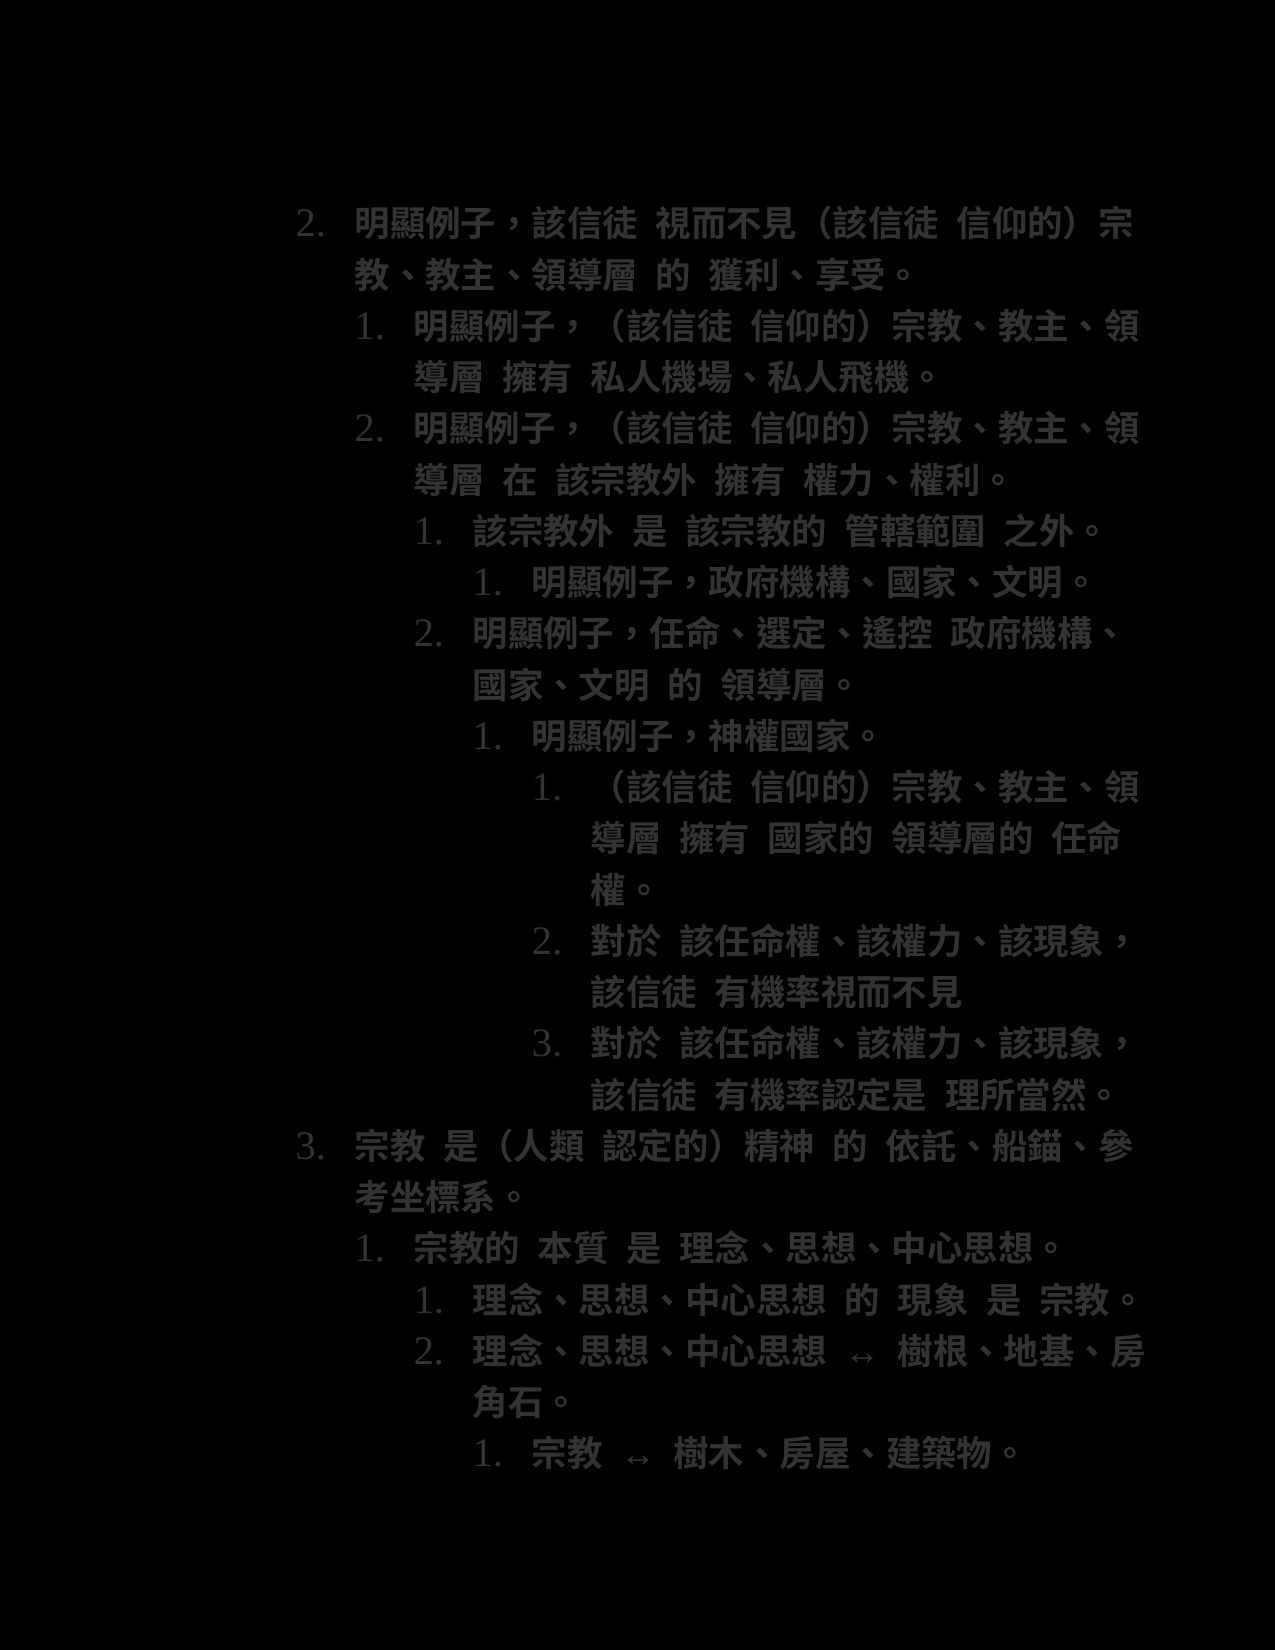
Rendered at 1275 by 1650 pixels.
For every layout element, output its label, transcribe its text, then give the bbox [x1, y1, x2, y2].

list 理念、思想、中心思想 的 現象 是 宗教。 [413, 1272, 1157, 1323]
list 明顯例子，神權國家。 [472, 708, 1157, 759]
list 明顯例子，（該信徒 信仰的）宗教、教主、領導層 擁有 私人機場、私人飛機。 [354, 298, 1157, 401]
list 宗教 是（人類 認定的）精神 的 依託、船錨、參考坐標系。 [295, 1118, 1157, 1221]
list 宗教 ↔ 樹木、房屋、建築物。 [472, 1426, 1157, 1477]
list 明顯例子，（該信徒 信仰的）宗教、教主、領導層 在 該宗教外 擁有 權力、權利。 [354, 401, 1157, 503]
list 對於 該任命權、該權力、該現象，該信徒 有機率視而不見 [532, 913, 1157, 1016]
list （該信徒 信仰的）宗教、教主、領導層 擁有 國家的 領導層的 任命權。 [532, 759, 1157, 913]
list 宗教的 本質 是 理念、思想、中心思想。 [354, 1221, 1157, 1272]
list 理念、思想、中心思想 ↔ 樹根、地基、房角石。 [413, 1323, 1157, 1426]
list 明顯例子，任命、選定、遙控 政府機構、國家、文明 的 領導層。 [413, 606, 1157, 708]
list 對於 該任命權、該權力、該現象，該信徒 有機率認定是 理所當然。 [532, 1016, 1157, 1118]
list 明顯例子，政府機構、國家、文明。 [472, 554, 1157, 606]
list 明顯例子，該信徒 視而不見（該信徒 信仰的）宗教、教主、領導層 的 獲利、享受。 [295, 196, 1157, 298]
list 該宗教外 是 該宗教的 管轄範圍 之外。 [413, 503, 1157, 554]
